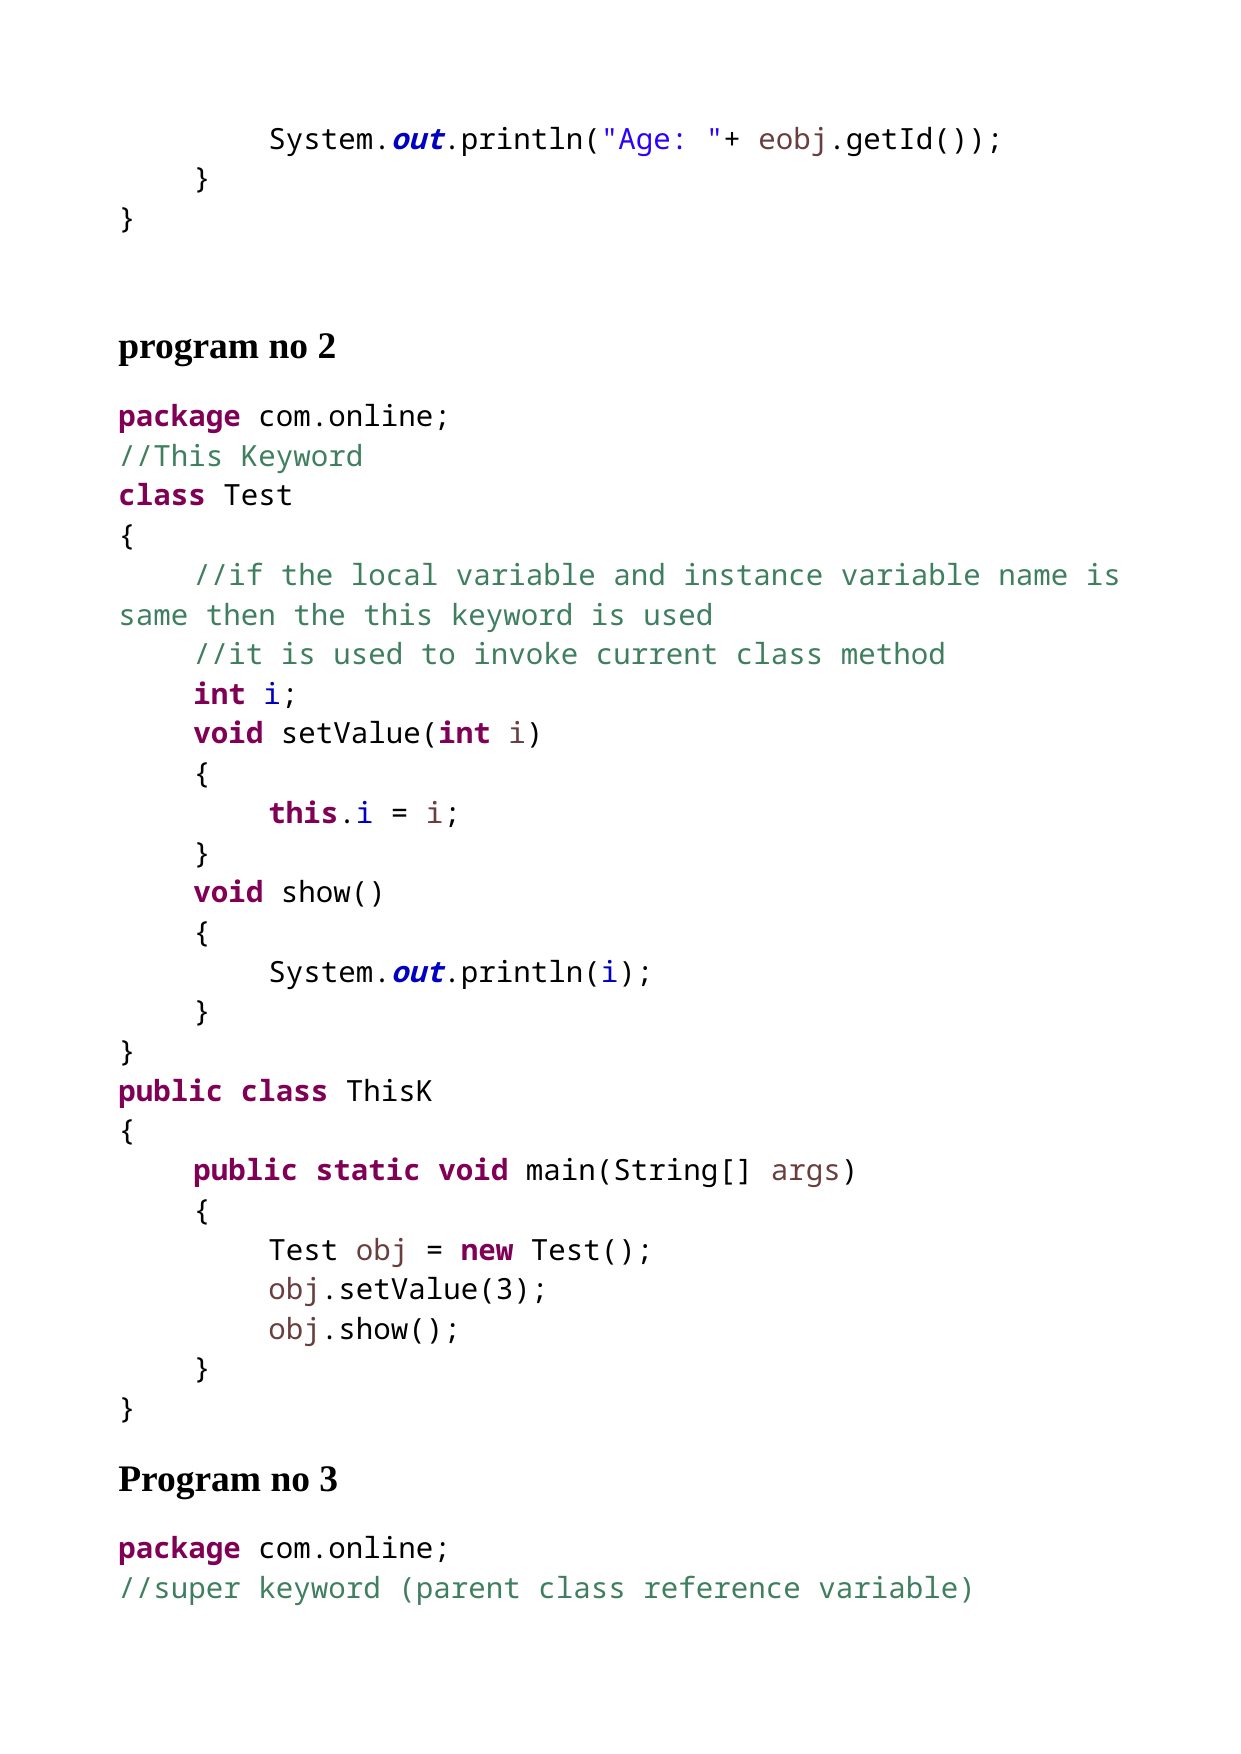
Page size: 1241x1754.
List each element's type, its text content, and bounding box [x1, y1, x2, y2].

text } [118, 1030, 1122, 1070]
text //This Keyword [118, 435, 1122, 475]
text { [118, 752, 1122, 792]
text class Test [118, 475, 1122, 514]
text } [118, 158, 1122, 197]
text //it is used to invoke current class method [118, 633, 1122, 673]
text System.out.println("Age: "+ eobj.getId()); [118, 118, 1122, 158]
text //if the local variable and instance variable name is same then the this keyword is used [118, 554, 1122, 633]
text } [118, 832, 1122, 872]
text Test obj = new Test(); [118, 1229, 1122, 1268]
text { [118, 514, 1122, 554]
text { [118, 1189, 1122, 1229]
text obj.show(); [118, 1308, 1122, 1348]
text void setValue(int i) [118, 713, 1122, 752]
text } [118, 1387, 1122, 1427]
text } [118, 1348, 1122, 1387]
text public static void main(String[] args) [118, 1149, 1122, 1189]
text this.i = i; [118, 792, 1122, 832]
text package com.online; [118, 1528, 1122, 1567]
text int i; [118, 673, 1122, 713]
text Program no 3 [118, 1456, 1122, 1499]
text package com.online; [118, 395, 1122, 435]
text System.out.println(i); [118, 951, 1122, 991]
text void show() [118, 872, 1122, 911]
text { [118, 911, 1122, 951]
text obj.setValue(3); [118, 1268, 1122, 1308]
text { [118, 1110, 1122, 1149]
text } [118, 991, 1122, 1030]
text public class ThisK [118, 1070, 1122, 1110]
text } [118, 197, 1122, 237]
text //super keyword (parent class reference variable) [118, 1567, 1122, 1607]
text program no 2 [118, 323, 1122, 367]
